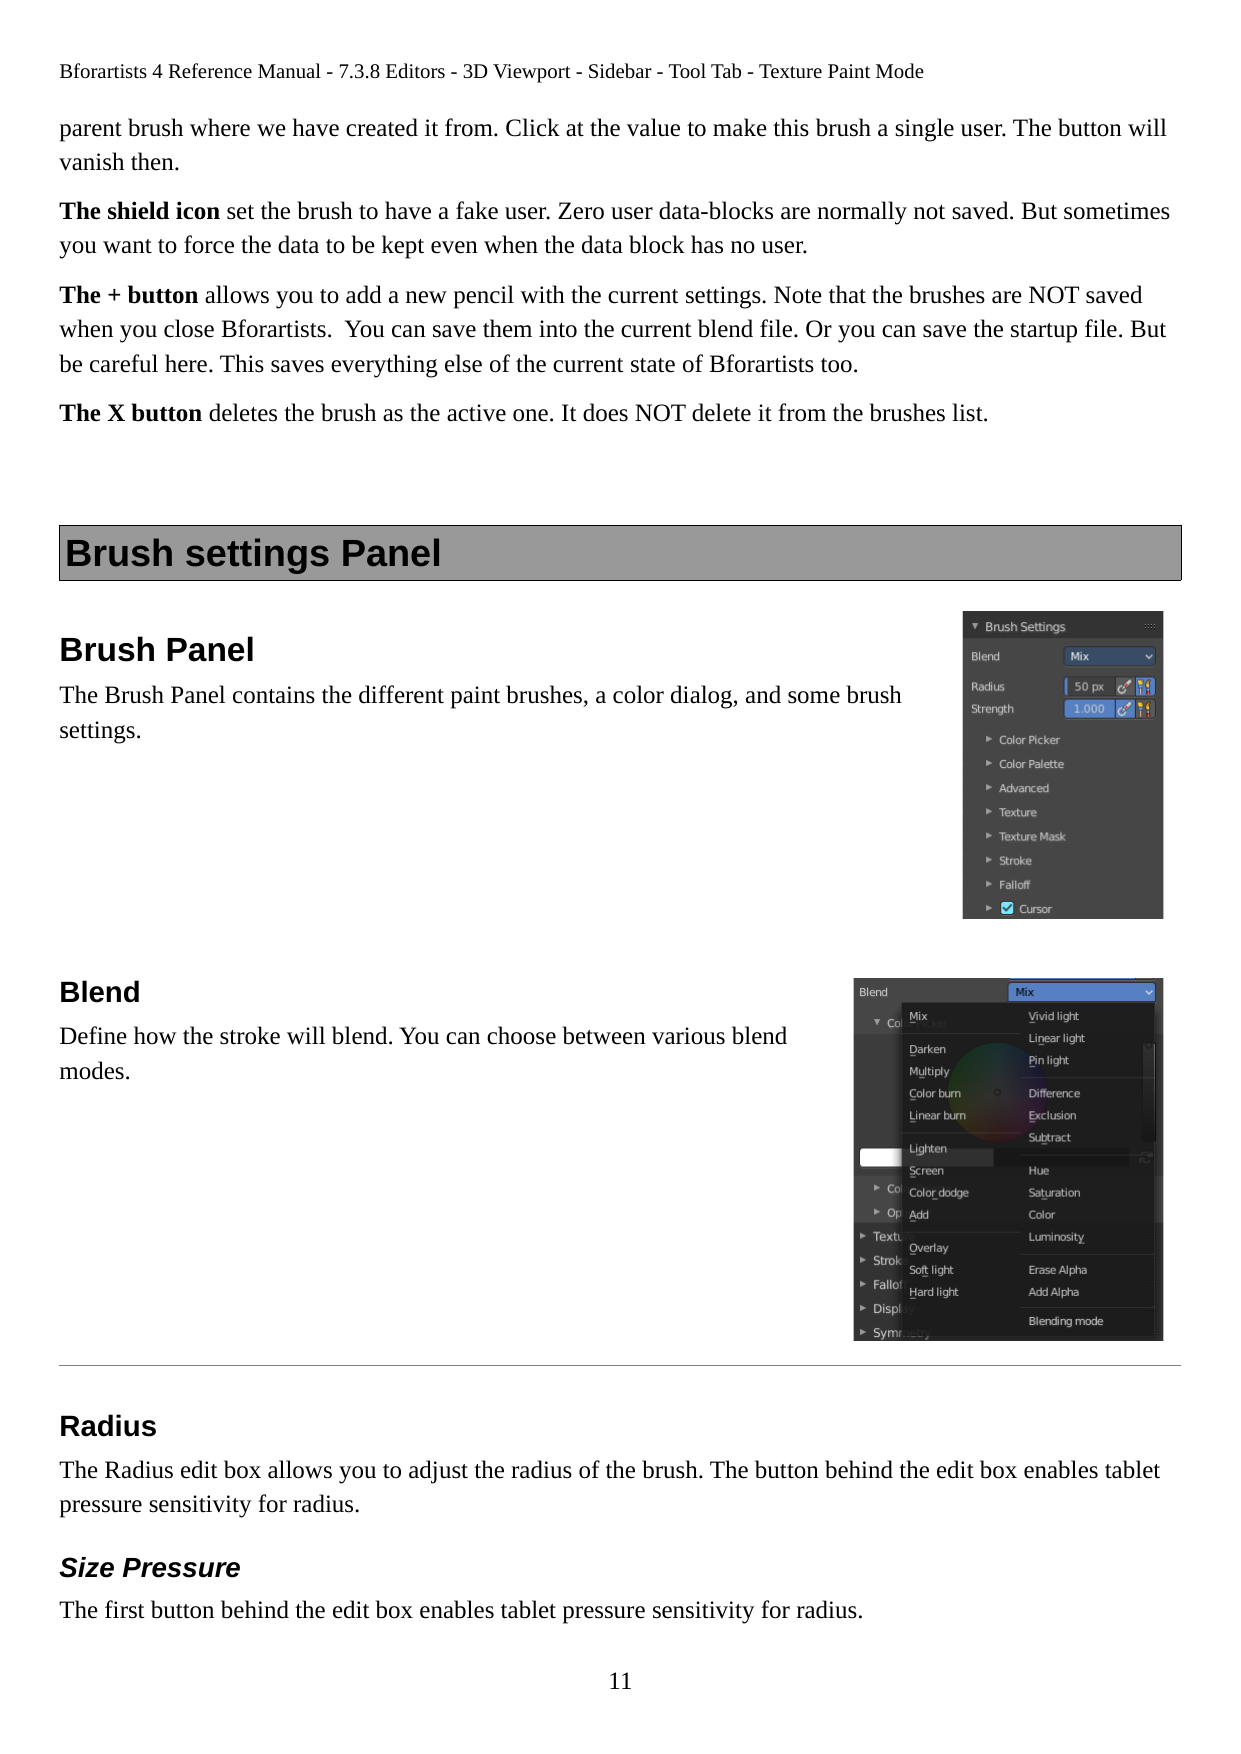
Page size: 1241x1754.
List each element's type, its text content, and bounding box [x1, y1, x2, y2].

subtitle [1164, 629, 1181, 668]
text The Radius edit box allows you to adjust the radius of the brush. The button behind the edit box enables tablet pressure sensitivity for radius. [59, 1455, 1181, 1518]
picture [962, 611, 1164, 919]
text The Brush Panel contains the different paint brushes, a color dialog, and some brush settings. [59, 681, 962, 744]
subtitle Blend [59, 975, 1181, 1009]
text The first button behind the edit box enables tablet pressure sensitivity for radius. [59, 1596, 1181, 1624]
text Define how the stroke will blend. You can choose between various blend modes. [59, 1021, 853, 1084]
subtitle Radius [59, 1409, 1181, 1443]
table_header Brush settings Panel [60, 526, 1181, 580]
text parent brush where we have created it from. Click at the value to make this brush a single user. The button will vanish then. [59, 113, 1181, 176]
text The + button allows you to add a new pencil with the current settings. Note that the brushes are NOT saved when you close Bforartists. You can save them into the current blend file. Or you can save the startup file. But be careful here. This saves everything else of the current state of Bforartists too. [59, 280, 1181, 377]
text The shield icon set the brush to have a fake user. Zero user data-blocks are normally not saved. But sometimes you want to force the data to be kept even when the data block has no user. [59, 196, 1181, 259]
picture [853, 978, 1164, 1341]
subtitle Brush Panel [59, 629, 962, 668]
subtitle Size Pressure [59, 1551, 1181, 1583]
text The X button deletes the brush as the active one. It does NOT delete it from the brushes list. [59, 398, 1181, 426]
